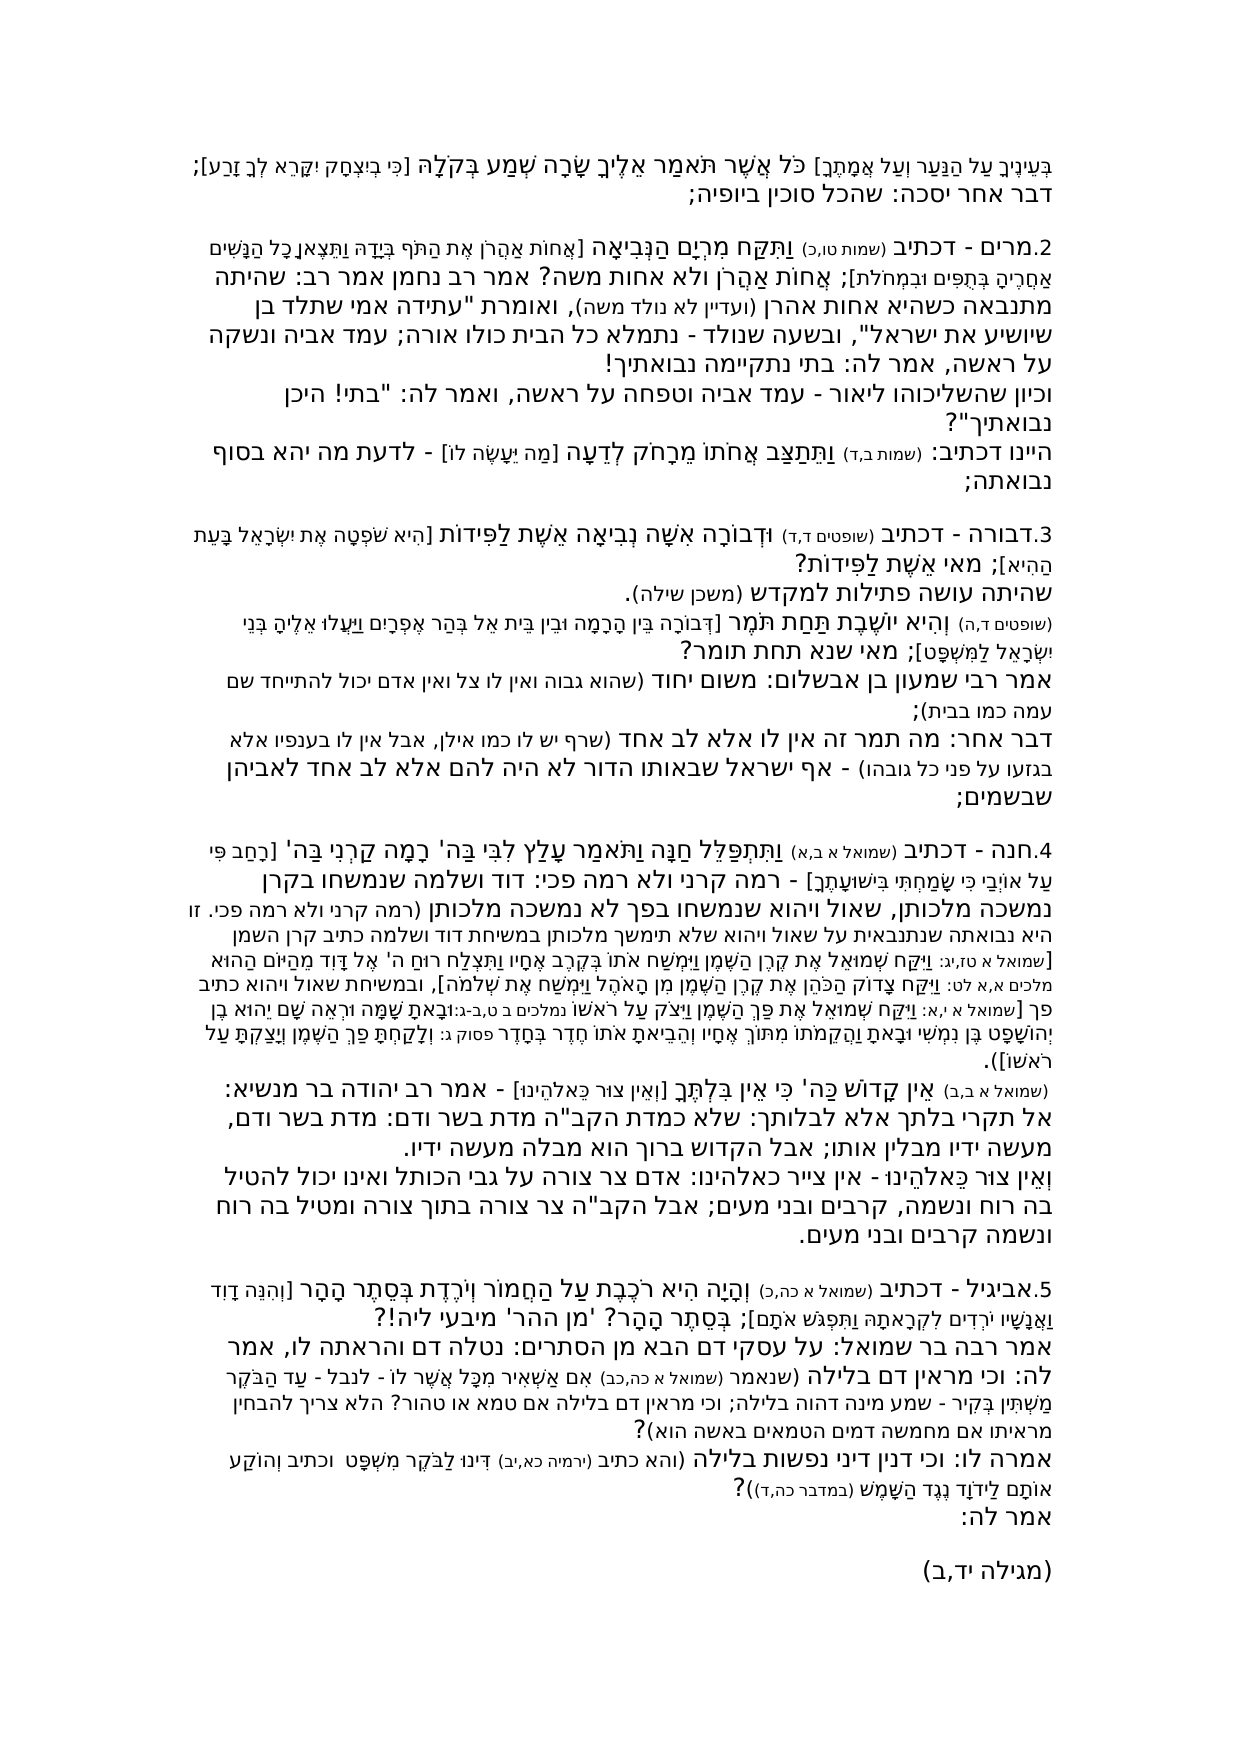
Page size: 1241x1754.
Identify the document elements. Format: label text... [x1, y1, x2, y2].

text אמרה לו: וכי דנין דיני נפשות בלילה (והא כתיב (ירמיה כא,יב) דִּינוּ לַבֹּקֶר מִשְׁפָּט וכתיב וְהוֹקַע אוֹתָם לַידֹוָד נֶגֶד הַשָּׁמֶשׁ (במדבר כה,ד))? [187, 1444, 1053, 1503]
text (שופטים ד,ה) וְהִיא יוֹשֶׁבֶת תַּחַת תֹּמֶר [דְּבוֹרָה בֵּין הָרָמָה וּבֵין בֵּית אֵל בְּהַר אֶפְרָיִם וַיַּעֲלוּ אֵלֶיהָ בְּנֵי יִשְׂרָאֵל לַמִּשְׁפָּט]; מאי שנא תחת תומר? [187, 607, 1053, 666]
text 3.דבורה - דכתיב (שופטים ד,ד) וּדְבוֹרָה אִשָּׁה נְבִיאָה אֵשֶׁת לַפִּידוֹת [הִיא שֹׁפְטָה אֶת יִשְׂרָאֵל בָּעֵת הַהִיא]; מאי אֵשֶׁת לַפִּידוֹת? [187, 519, 1053, 578]
text בְּעֵינֶיךָ עַל הַנַּעַר וְעַל אֲמָתֶךָ] כֹּל אֲשֶׁר תֹּאמַר אֵלֶיךָ שָׂרָה שְׁמַע בְּקֹלָהּ [כִּי בְיִצְחָק יִקָּרֵא לְךָ זָרַע]; דבר אחר יסכה: שהכל סוכין ביופיה; [187, 150, 1053, 208]
text 2.מרים - דכתיב (שמות טו,כ) וַתִּקַּח מִרְיָם הַנְּבִיאָה [אֲחוֹת אַהֲרֹן אֶת הַתֹּף בְּיָדָהּ וַתֵּצֶאןָ כָל הַנָּשִׁים אַחֲרֶיהָ בְּתֻפִּים וּבִמְחֹלֹת]; אֲחוֹת אַהֲרֹן ולא אחות משה? אמר רב נחמן אמר רב: שהיתה מתנבאה כשהיא אחות אהרן (ועדיין לא נולד משה), ואומרת "עתידה אמי שתלד בן שיושיע את ישראל", ובשעה שנולד - נתמלא כל הבית כולו אורה; עמד אביה ונשקה על ראשה, אמר לה: בתי נתקיימה נבואתיך! [187, 233, 1053, 379]
text דבר אחר: מה תמר זה אין לו אלא לב אחד (שרף יש לו כמו אילן, אבל אין לו בענפיו אלא בגזעו על פני כל גובהו) - אף ישראל שבאותו הדור לא היה להם אלא לב אחד לאביהן שבשמים; [187, 724, 1053, 812]
text אמר לה: [187, 1503, 1053, 1532]
text היינו דכתיב: (שמות ב,ד) וַתֵּתַצַּב אֲחֹתוֹ מֵרָחֹק לְדֵעָה [מַה יֵּעָשֶׂה לוֹ] - לדעת מה יהא בסוף נבואתה; [187, 437, 1053, 496]
text אמר רבי שמעון בן אבשלום: משום יחוד (שהוא גבוה ואין לו צל ואין אדם יכול להתייחד שם עמה כמו בבית); [187, 666, 1053, 724]
text 4.חנה - דכתיב (שמואל א ב,א) וַתִּתְפַּלֵּל חַנָּה וַתֹּאמַר עָלַץ לִבִּי בַּה' רָמָה קַרְנִי בַּה' [רָחַב פִּי עַל אוֹיְבַי כִּי שָׂמַחְתִּי בִּישׁוּעָתֶךָ] - רמה קרני ולא רמה פכי: דוד ושלמה שנמשחו בקרן נמשכה מלכותן, שאול ויהוא שנמשחו בפך לא נמשכה מלכותן (רמה קרני ולא רמה פכי. זו היא נבואתה שנתנבאית על שאול ויהוא שלא תימשך מלכותן במשיחת דוד ושלמה כתיב קרן השמן [שמואל א טז,יג: וַיִּקַּח שְׁמוּאֵל אֶת קֶרֶן הַשֶּׁמֶן וַיִּמְשַׁח אֹתוֹ בְּקֶרֶב אֶחָיו וַתִּצְלַח רוּחַ ה' אֶל דָּוִד מֵהַיּוֹם הַהוּא מלכים א,א לט: וַיִּקַּח צָדוֹק הַכֹּהֵן אֶת קֶרֶן הַשֶּׁמֶן מִן הָאֹהֶל וַיִּמְשַׁח אֶת שְׁלֹמֹה], ובמשיחת שאול ויהוא כתיב פך [שמואל א י,א: וַיִּקַּח שְׁמוּאֵל אֶת פַּךְ הַשֶּׁמֶן וַיִּצֹק עַל רֹאשׁוֹ נמלכים ב ט,ב-ג:וּבָאתָ שָׁמָּה וּרְאֵה שָׁם יֵהוּא בֶן יְהוֹשָׁפָט בֶּן נִמְשִׁי וּבָאתָ וַהֲקֵמֹתוֹ מִתּוֹךְ אֶחָיו וְהֵבֵיאתָ אֹתוֹ חֶדֶר בְּחָדֶר פסוק ג: וְלָקַחְתָּ פַךְ הַשֶּׁמֶן וְיָצַקְתָּ עַל רֹאשׁוֹ]). [187, 836, 1053, 1074]
text (מגילה יד,ב) [187, 1556, 1053, 1585]
text 5.אביגיל - דכתיב (שמואל א כה,כ) וְהָיָה הִיא רֹכֶבֶת עַל הַחֲמוֹר וְיֹרֶדֶת בְּסֵתֶר הָהָר [וְהִנֵּה דָוִד וַאֲנָשָׁיו יֹרְדִים לִקְרָאתָהּ וַתִּפְגֹּשׁ אֹתָם]; בְּסֵתֶר הָהָר? 'מן ההר' מיבעי ליה!? [187, 1274, 1053, 1332]
text וכיון שהשליכוהו ליאור - עמד אביה וטפחה על ראשה, ואמר לה: "בתי! היכן נבואתיך"? [187, 379, 1053, 437]
text שהיתה עושה פתילות למקדש (משכן שילה). [187, 578, 1053, 607]
text וְאֵין צוּר כֵּאלֹהֵינוּ - אין צייר כאלהינו: אדם צר צורה על גבי הכותל ואינו יכול להטיל בה רוח ונשמה, קרבים ובני מעים; אבל הקב"ה צר צורה בתוך צורה ומטיל בה רוח ונשמה קרבים ובני מעים. [187, 1162, 1053, 1250]
text (שמואל א ב,ב) אֵין קָדוֹשׁ כַּה' כִּי אֵין בִּלְתֶּךָ [וְאֵין צוּר כֵּאלֹהֵינוּ] - אמר רב יהודה בר מנשיא: אל תקרי בלתך אלא לבלותך: שלא כמדת הקב"ה מדת בשר ודם: מדת בשר ודם, מעשה ידיו מבלין אותו; אבל הקדוש ברוך הוא מבלה מעשה ידיו. [187, 1074, 1053, 1162]
text אמר רבה בר שמואל: על עסקי דם הבא מן הסתרים: נטלה דם והראתה לו, אמר לה: וכי מראין דם בלילה (שנאמר (שמואל א כה,כב) אִם אַשְׁאִיר מִכָּל אֲשֶׁר לוֹ - לנבל - עַד הַבֹּקֶר מַשְׁתִּין בְּקִיר - שמע מינה דהוה בלילה; וכי מראין דם בלילה אם טמא או טהור? הלא צריך להבחין מראיתו אם מחמשה דמים הטמאים באשה הוא)? [187, 1332, 1053, 1444]
